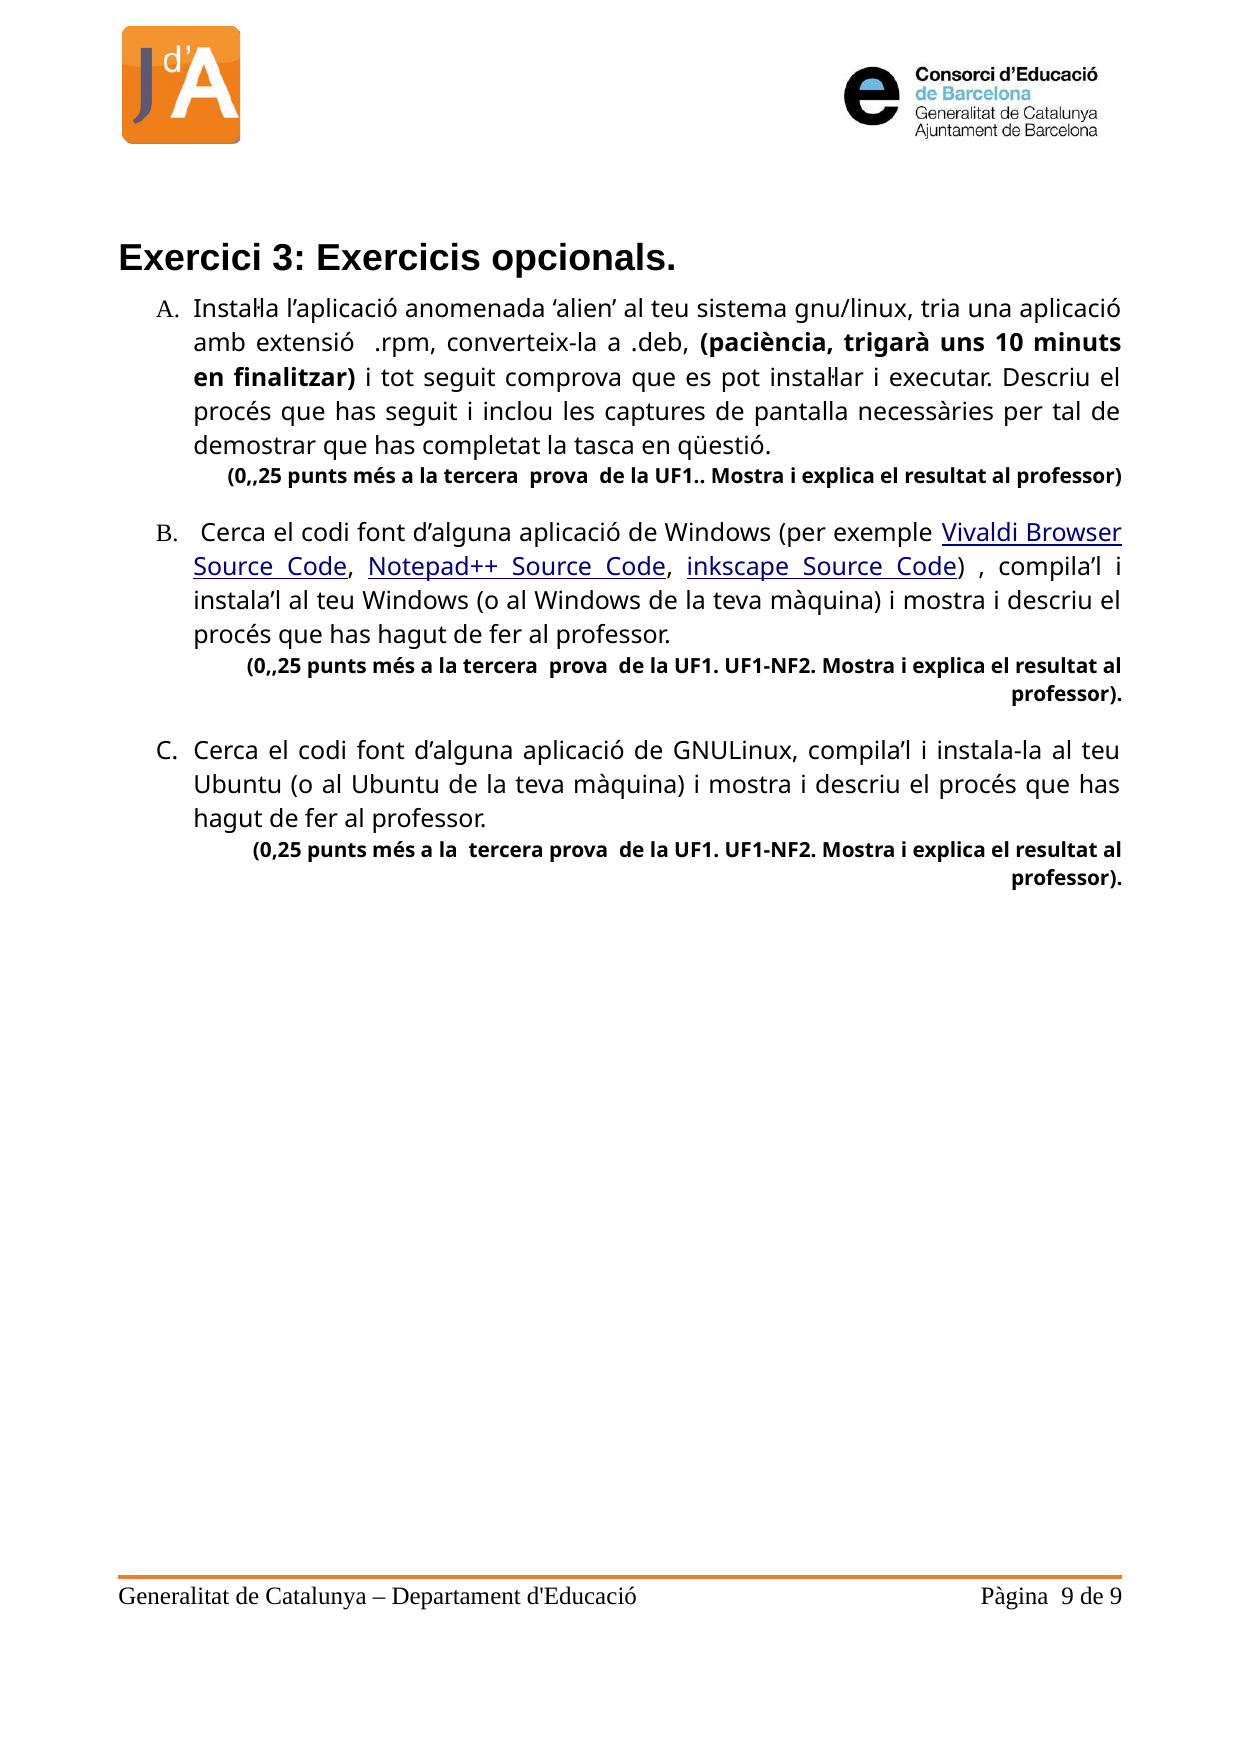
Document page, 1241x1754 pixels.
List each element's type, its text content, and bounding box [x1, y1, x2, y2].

list Cerca el codi font d’alguna aplicació de Windows (per exemple Vivaldi Browser Source Code, Notepad++ Source Code, inkscape Source Code) , compila’l i instala’l al teu Windows (o al Windows de la teva màquina) i mostra i descriu el procés que has hagut de fer al professor. [156, 515, 1122, 651]
list (0,,25 punts més a la tercera prova de la UF1. UF1-NF2. Mostra i explica el resultat al professor). [193, 651, 1122, 708]
picture [122, 26, 241, 144]
list (0,,25 punts més a la tercera prova de la UF1.. Mostra i explica el resultat al professor) [156, 461, 1122, 490]
picture [821, 38, 1119, 157]
subtitle Exercici 3: Exercicis opcionals. [118, 235, 1122, 278]
list Instal·la l’aplicació anomenada ‘alien’ al teu sistema gnu/linux, tria una aplicació amb extensió .rpm, converteix-la a .deb, (paciència, trigarà uns 10 minuts en finalitzar) i tot seguit comprova que es pot instal·lar i executar. Descriu el procés que has seguit i inclou les captures de pantalla necessàries per tal de demostrar que has completat la tasca en qüestió. [156, 291, 1122, 461]
list (0,25 punts més a la tercera prova de la UF1. UF1-NF2. Mostra i explica el resultat al professor). [193, 835, 1122, 892]
list Cerca el codi font d’alguna aplicació de GNULinux, compila’l i instala-la al teu Ubuntu (o al Ubuntu de la teva màquina) i mostra i descriu el procés que has hagut de fer al professor. [156, 733, 1122, 835]
